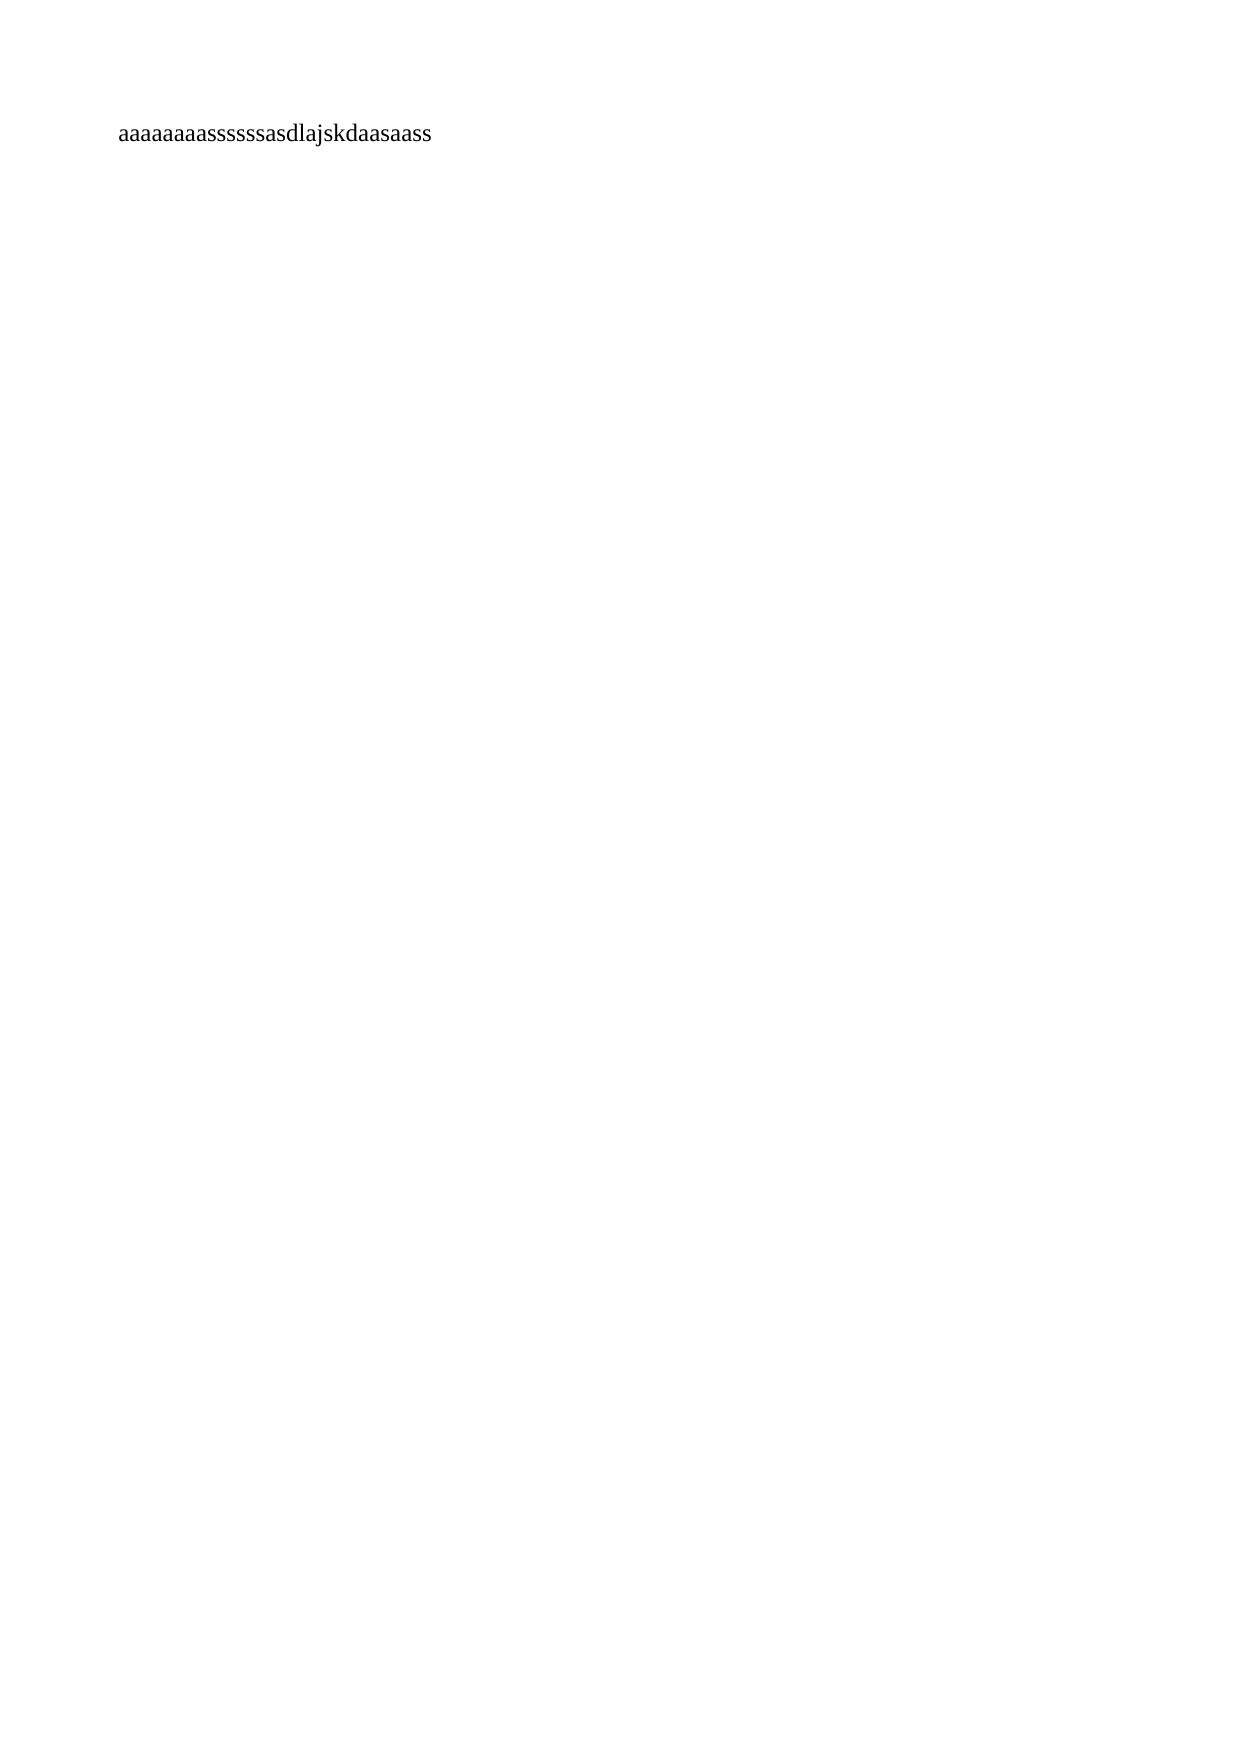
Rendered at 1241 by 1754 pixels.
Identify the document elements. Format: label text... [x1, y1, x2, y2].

text aaaaaaaassssssasdlajskdaasaass [118, 118, 1122, 147]
